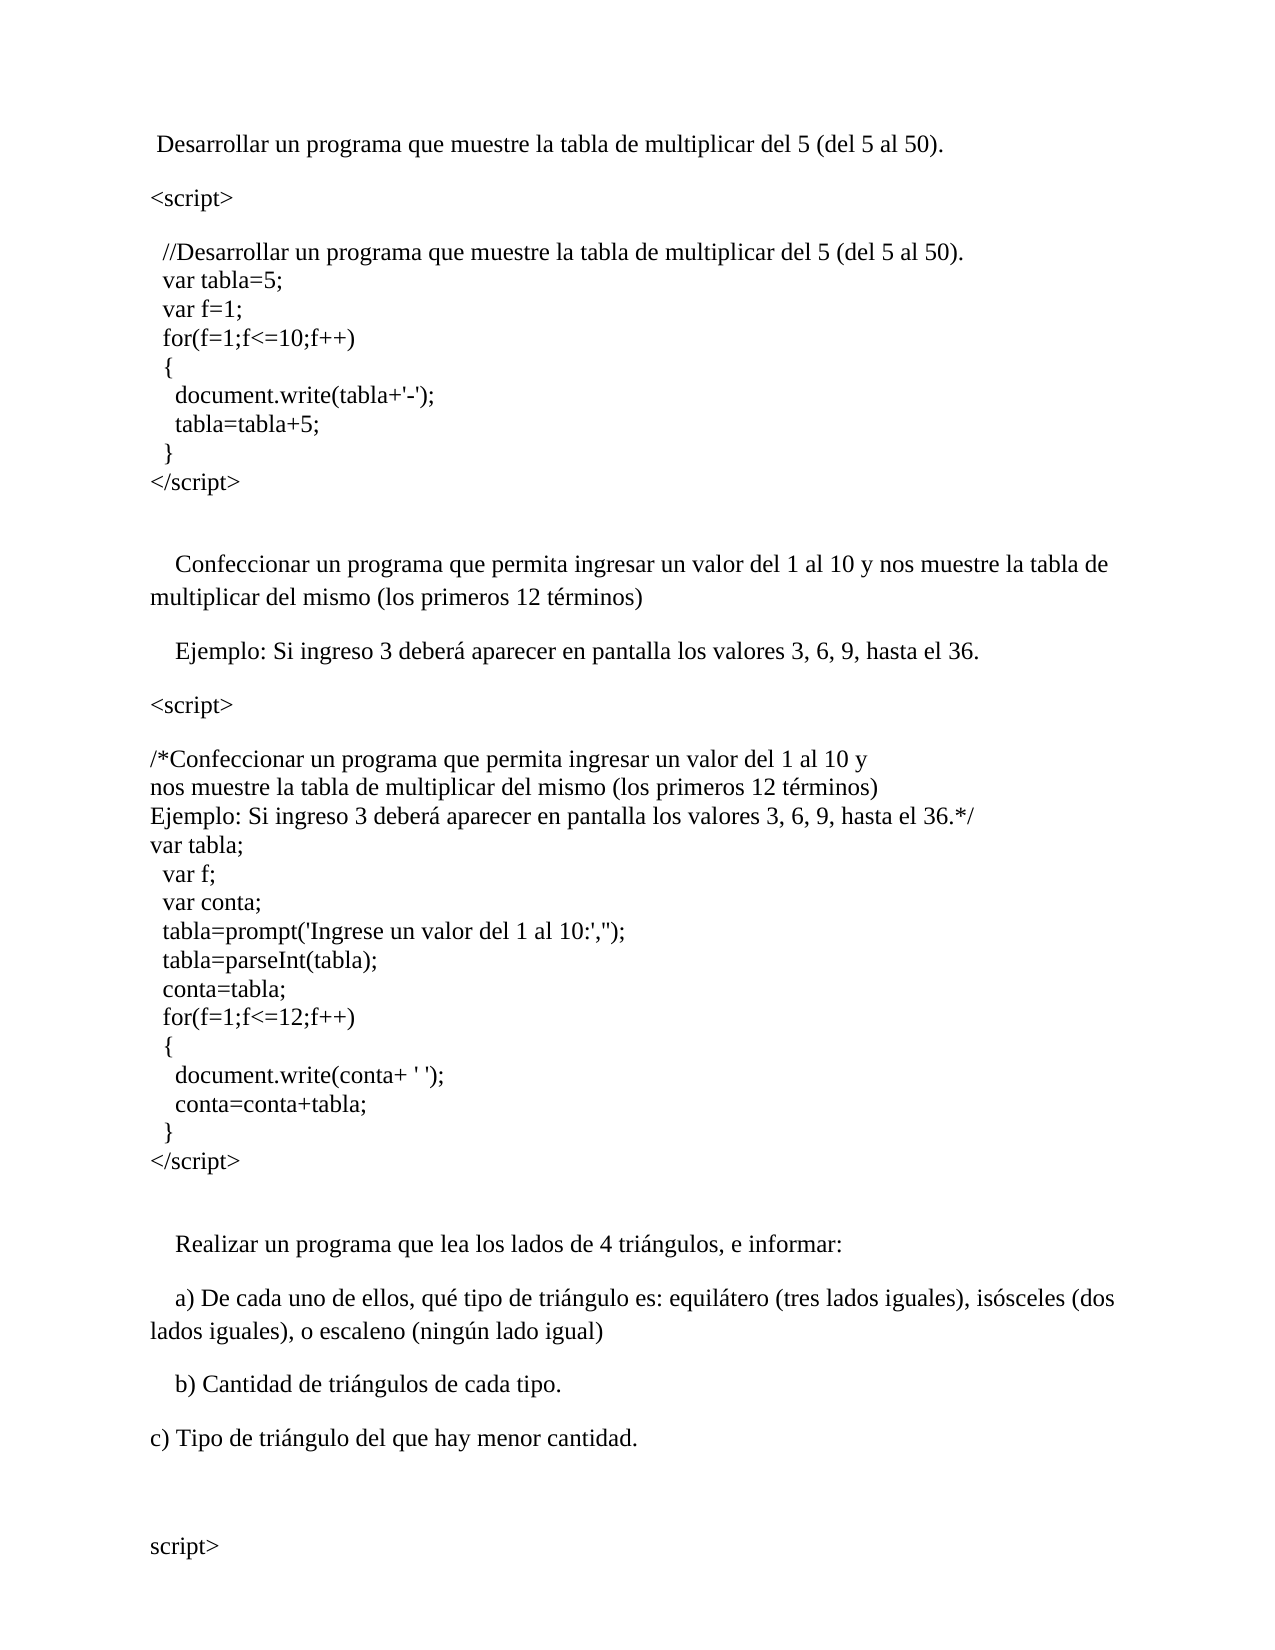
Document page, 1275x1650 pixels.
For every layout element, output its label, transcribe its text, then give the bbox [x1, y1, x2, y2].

text var tabla; [150, 830, 1125, 859]
text for(f=1;f<=12;f++) [150, 1002, 1125, 1031]
text c) Tipo de triángulo del que hay menor cantidad. [150, 1423, 1125, 1452]
text nos muestre la tabla de multiplicar del mismo (los primeros 12 términos) [150, 772, 1125, 801]
text { [150, 1031, 1125, 1060]
text var f; [150, 859, 1125, 887]
text b) Cantidad de triángulos de cada tipo. [150, 1369, 1125, 1398]
text tabla=tabla+5; [150, 409, 1125, 438]
text } [150, 1117, 1125, 1146]
text document.write(conta+ ' '); [150, 1060, 1125, 1089]
text for(f=1;f<=10;f++) [150, 323, 1125, 352]
text { [150, 352, 1125, 380]
text /*Confeccionar un programa que permita ingresar un valor del 1 al 10 y [150, 744, 1125, 772]
text </script> [150, 467, 1125, 495]
text var conta; [150, 887, 1125, 916]
text document.write(tabla+'-'); [150, 380, 1125, 409]
text var tabla=5; [150, 265, 1125, 294]
text tabla=parseInt(tabla); [150, 945, 1125, 974]
text } [150, 438, 1125, 467]
text <script> [150, 690, 1125, 719]
text conta=conta+tabla; [150, 1089, 1125, 1117]
text Confeccionar un programa que permita ingresar un valor del 1 al 10 y nos muestre la tabla de multiplicar del mismo (los primeros 12 términos) [150, 549, 1125, 611]
text conta=tabla; [150, 974, 1125, 1002]
text Ejemplo: Si ingreso 3 deberá aparecer en pantalla los valores 3, 6, 9, hasta el 36.*/ [150, 801, 1125, 830]
text </script> [150, 1146, 1125, 1175]
text tabla=prompt('Ingrese un valor del 1 al 10:',''); [150, 916, 1125, 945]
text Realizar un programa que lea los lados de 4 triángulos, e informar: [150, 1229, 1125, 1258]
text script> [150, 1531, 1125, 1560]
text Ejemplo: Si ingreso 3 deberá aparecer en pantalla los valores 3, 6, 9, hasta el 36. [150, 636, 1125, 665]
text a) De cada uno de ellos, qué tipo de triángulo es: equilátero (tres lados iguales), isósceles (dos lados iguales), o escaleno (ningún lado igual) [150, 1283, 1125, 1344]
text Desarrollar un programa que muestre la tabla de multiplicar del 5 (del 5 al 50). [150, 129, 1125, 158]
text var f=1; [150, 294, 1125, 323]
text //Desarrollar un programa que muestre la tabla de multiplicar del 5 (del 5 al 50). [150, 237, 1125, 265]
text <script> [150, 183, 1125, 211]
